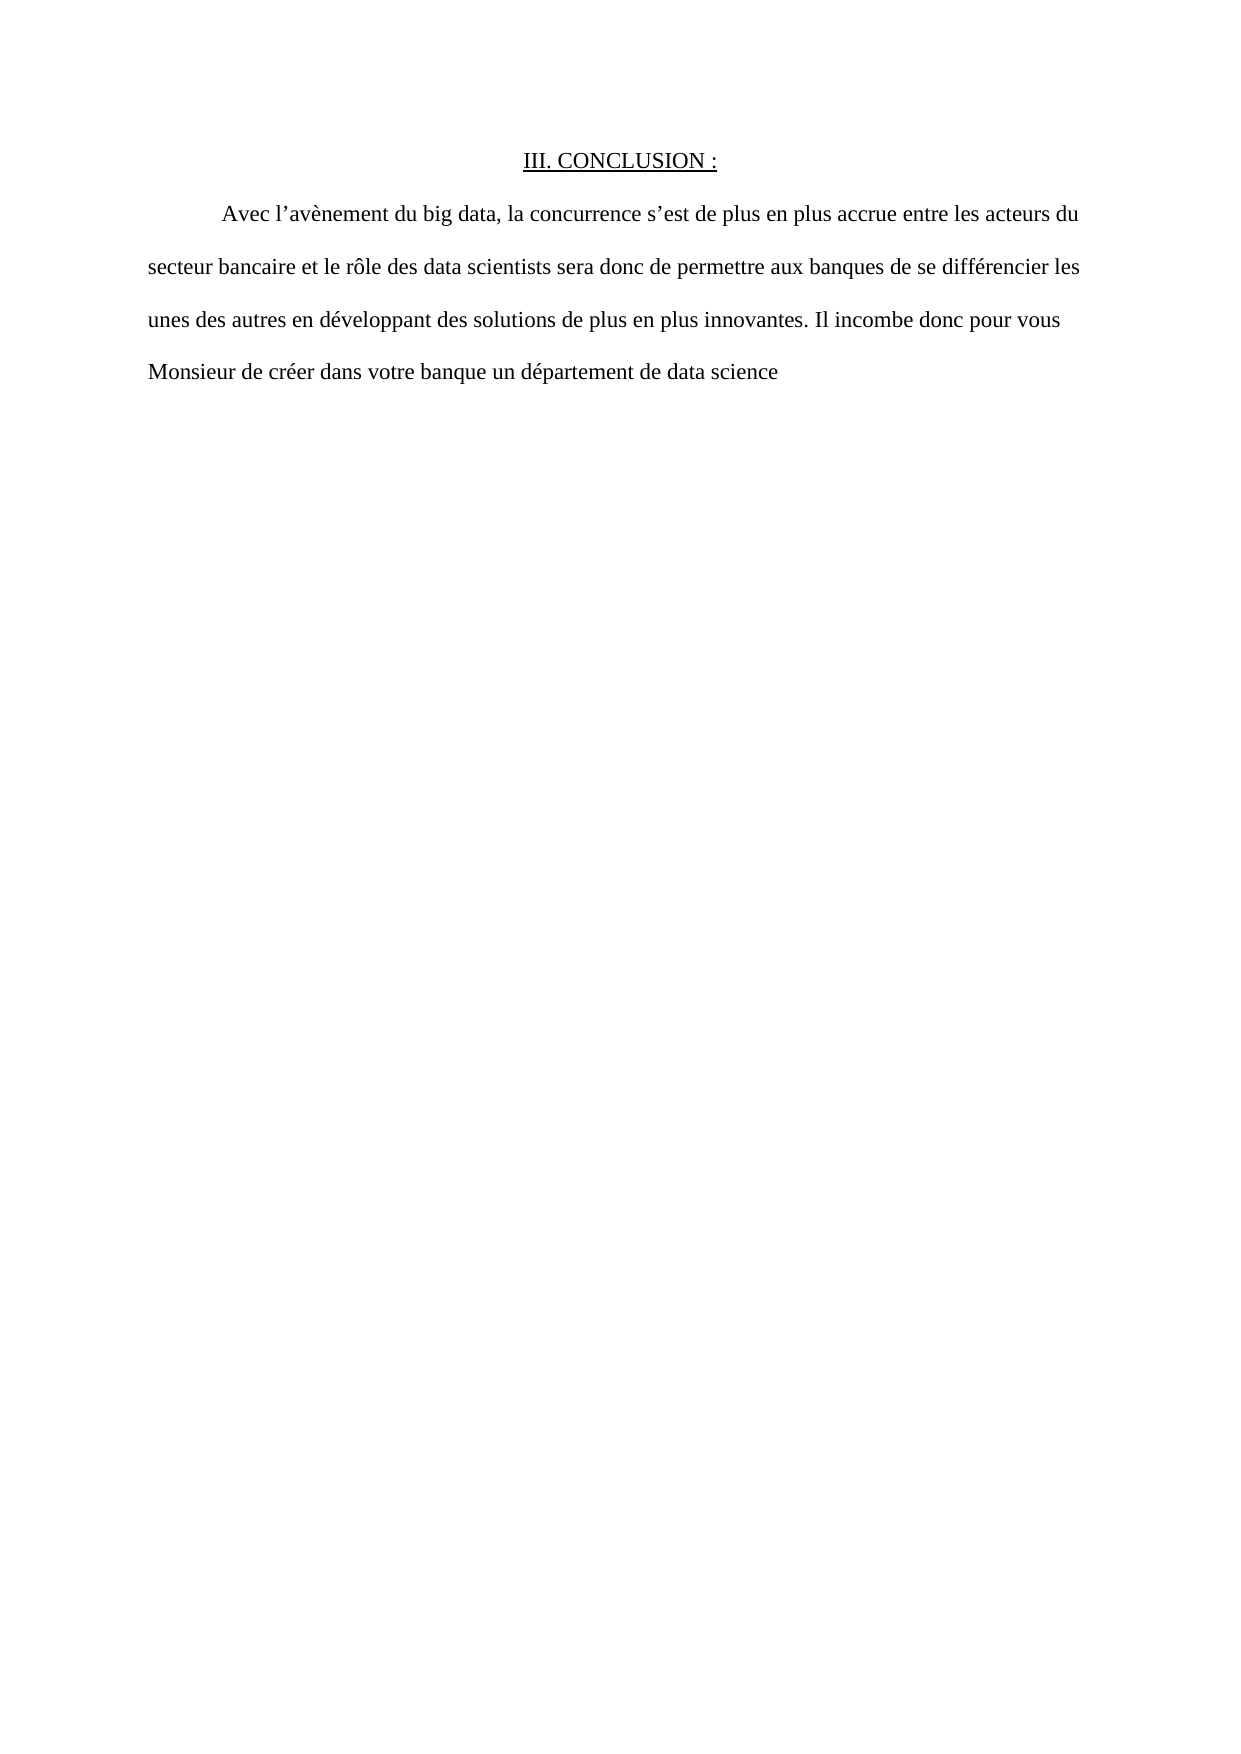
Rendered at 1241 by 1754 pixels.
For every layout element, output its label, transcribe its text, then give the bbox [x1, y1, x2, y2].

text III. CONCLUSION : [148, 148, 1093, 174]
text Avec l’avènement du big data, la concurrence s’est de plus en plus accrue entre les acteurs du secteur bancaire et le rôle des data scientists sera donc de permettre aux banques de se différencier les unes des autres en développant des solutions de plus en plus innovantes. Il incombe donc pour vous Monsieur de créer dans votre banque un département de data science [148, 200, 1093, 385]
